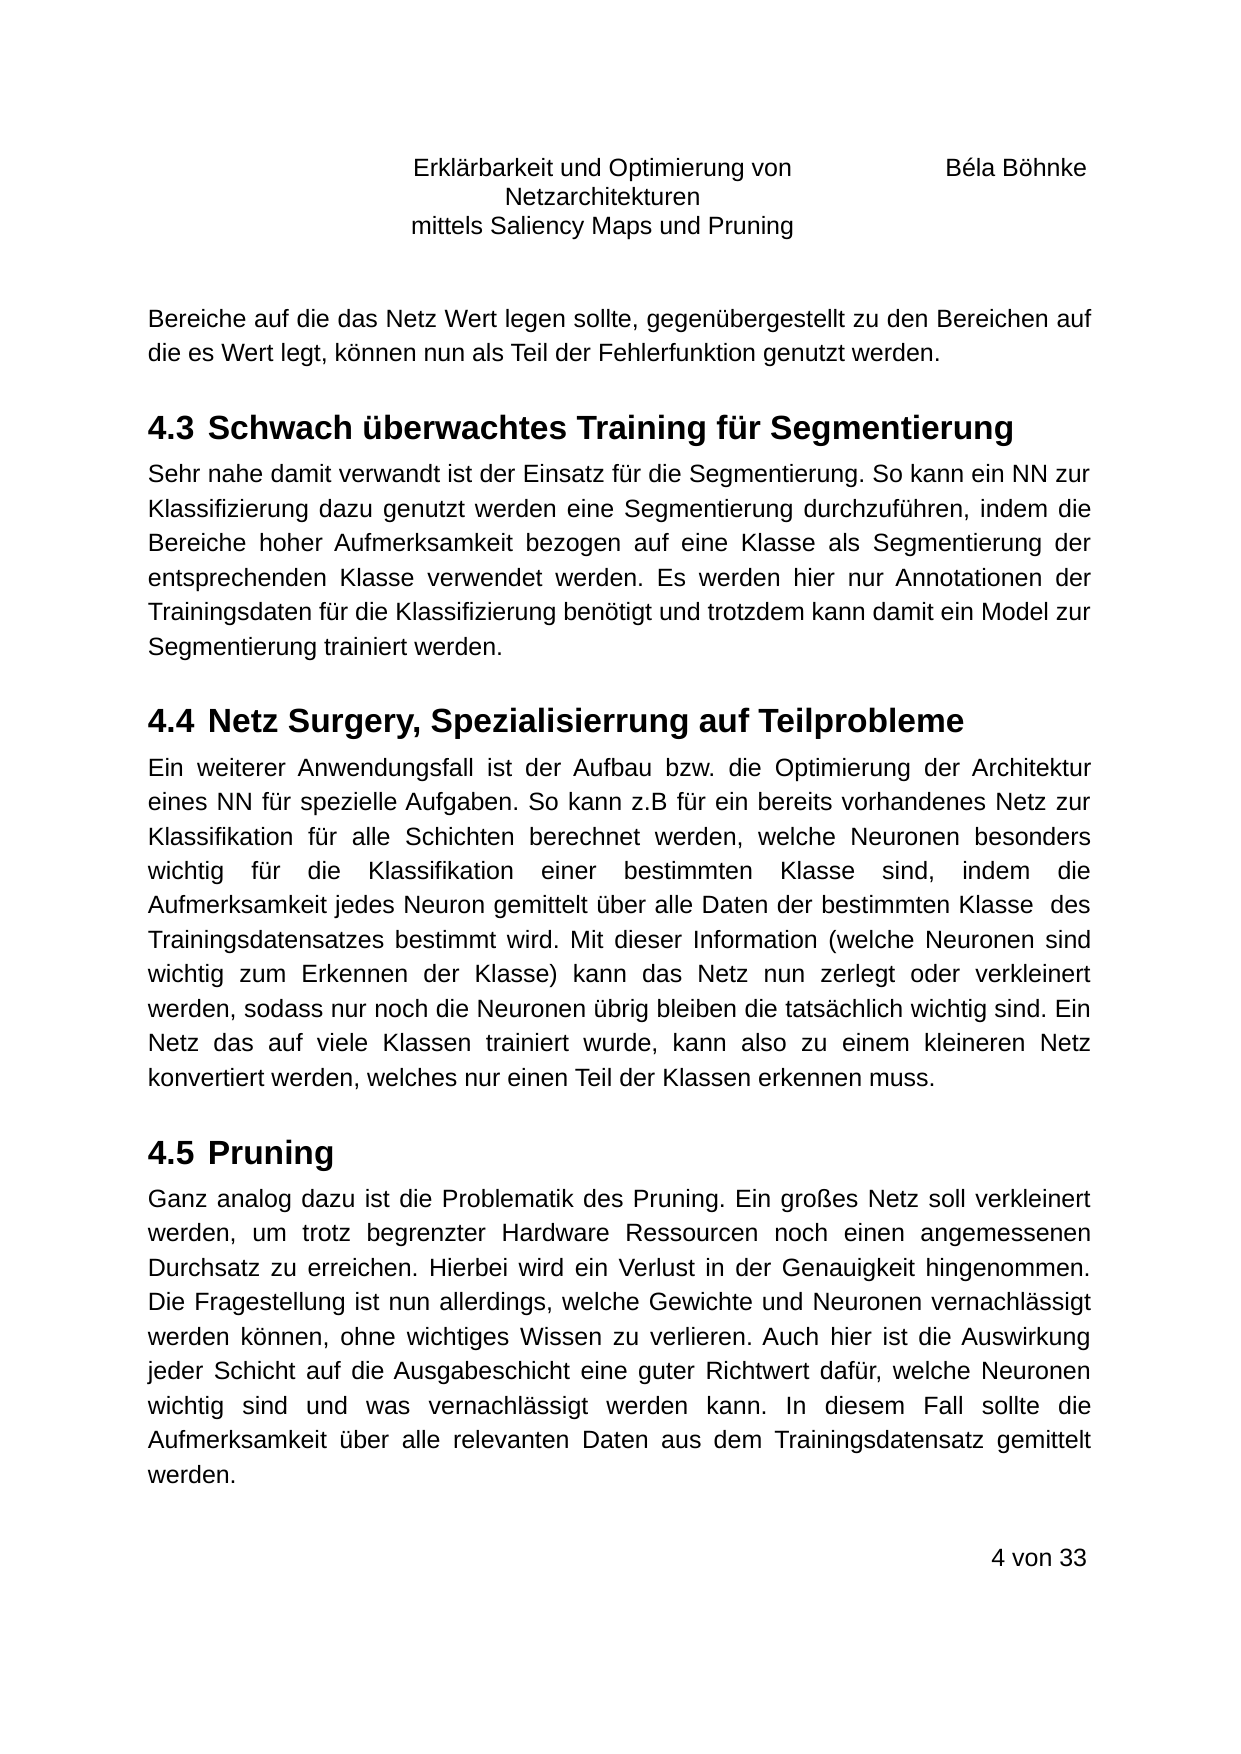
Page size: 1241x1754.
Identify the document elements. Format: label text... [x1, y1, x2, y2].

subtitle Netz Surgery, Spezialisierrung auf Teilprobleme [148, 701, 1093, 740]
text Ein weiterer Anwendungsfall ist der Aufbau bzw. die Optimierung der Architektur eines NN für spezielle Aufgaben. So kann z.B für ein bereits vorhandenes Netz zur Klassifikation für alle Schichten berechnet werden, welche Neuronen besonders wichtig für die Klassifikation einer bestimmten Klasse sind, indem die Aufmerksamkeit jedes Neuron gemittelt über alle Daten der bestimmten Klasse des Trainingsdatensatzes bestimmt wird. Mit dieser Information (welche Neuronen sind wichtig zum Erkennen der Klasse) kann das Netz nun zerlegt oder verkleinert werden, sodass nur noch die Neuronen übrig bleiben die tatsächlich wichtig sind. Ein Netz das auf viele Klassen trainiert wurde, kann also zu einem kleineren Netz konvertiert werden, welches nur einen Teil der Klassen erkennen muss. [148, 752, 1093, 1092]
subtitle Schwach überwachtes Training für Segmentierung [148, 408, 1093, 447]
text Bereiche auf die das Netz Wert legen sollte, gegenübergestellt zu den Bereichen auf die es Wert legt, können nun als Teil der Fehlerfunktion genutzt werden. [148, 303, 1093, 367]
subtitle Pruning [148, 1133, 1093, 1171]
text Sehr nahe damit verwandt ist der Einsatz für die Segmentierung. So kann ein NN zur Klassifizierung dazu genutzt werden eine Segmentierung durchzuführen, indem die Bereiche hoher Aufmerksamkeit bezogen auf eine Klasse als Segmentierung der entsprechenden Klasse verwendet werden. Es werden hier nur Annotationen der Trainingsdaten für die Klassifizierung benötigt und trotzdem kann damit ein Model zur Segmentierung trainiert werden. [148, 459, 1093, 660]
text Ganz analog dazu ist die Problematik des Pruning. Ein großes Netz soll verkleinert werden, um trotz begrenzter Hardware Ressourcen noch einen angemessenen Durchsatz zu erreichen. Hierbei wird ein Verlust in der Genauigkeit hingenommen. Die Fragestellung ist nun allerdings, welche Gewichte und Neuronen vernachlässigt werden können, ohne wichtiges Wissen zu verlieren. Auch hier ist die Auswirkung jeder Schicht auf die Ausgabeschicht eine guter Richtwert dafür, welche Neuronen wichtig sind und was vernachlässigt werden kann. In diesem Fall sollte die Aufmerksamkeit über alle relevanten Daten aus dem Trainingsdatensatz gemittelt werden. [148, 1184, 1093, 1488]
